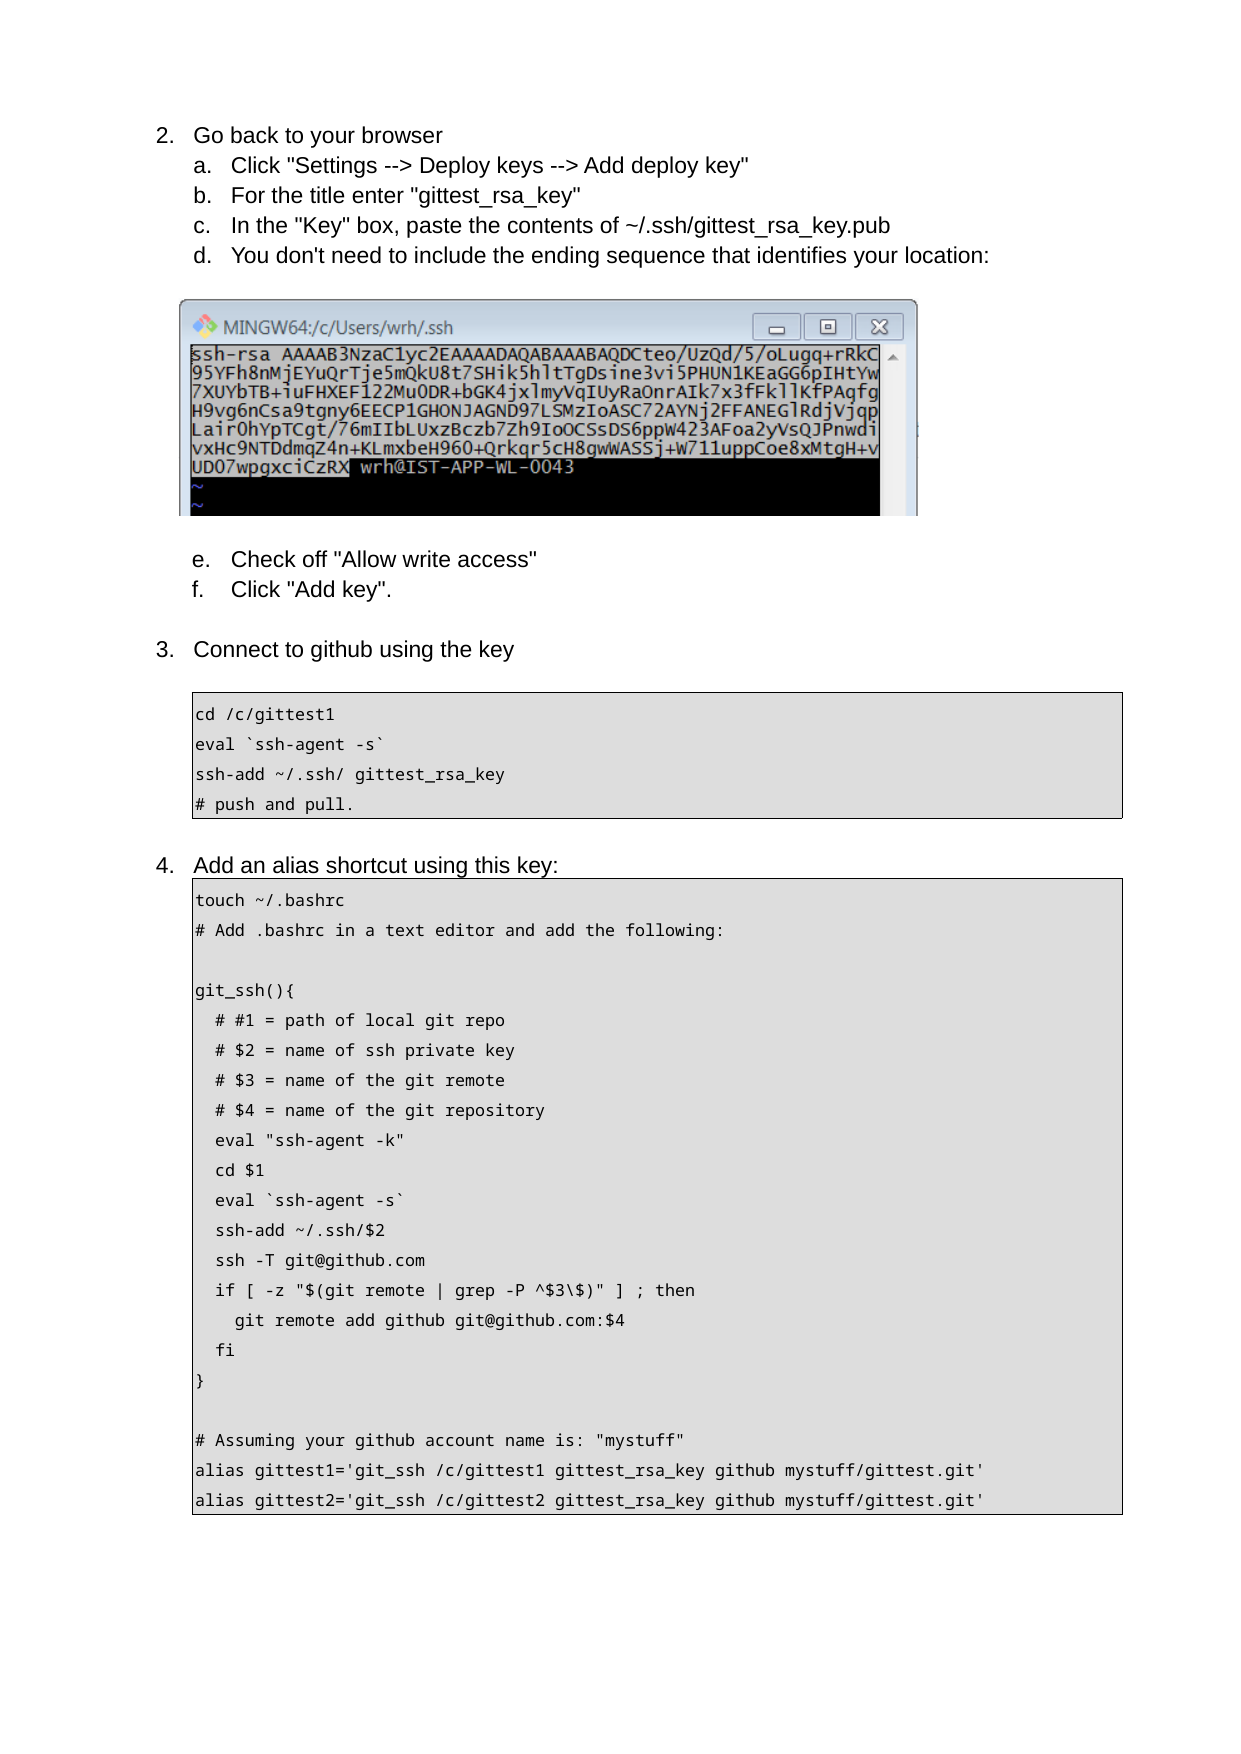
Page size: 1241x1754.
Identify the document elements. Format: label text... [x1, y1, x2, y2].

text cd $1 [193, 1148, 1122, 1178]
text cd /c/gittest1 eval `ssh-agent -s` ssh-add ~/.ssh/ gittest_rsa_key # push and pull. [193, 693, 1122, 818]
list For the title enter "gittest_rsa_key" [193, 178, 1122, 208]
text # #1 = path of local git repo [193, 998, 1122, 1028]
list Go back to your browser [156, 118, 1122, 148]
text fi [193, 1328, 1122, 1358]
picture [178, 298, 919, 516]
text # $4 = name of the git repository [193, 1088, 1122, 1118]
text eval `ssh-agent -s` [193, 1178, 1122, 1208]
list Connect to github using the key [156, 632, 1122, 692]
text git remote add github git@github.com:$4 [193, 1298, 1122, 1328]
text alias gittest2='git_ssh /c/gittest2 gittest_rsa_key github mystuff/gittest.git' [193, 1478, 1122, 1514]
list Add an alias shortcut using this key: [156, 848, 1122, 878]
text # $2 = name of ssh private key [193, 1028, 1122, 1058]
list Click "Add key". [192, 572, 1122, 602]
text if [ -z "$(git remote | grep -P ^$3\$)" ] ; then [193, 1268, 1122, 1298]
text ssh-add ~/.ssh/$2 [193, 1208, 1122, 1238]
list In the "Key" box, paste the contents of ~/.ssh/gittest_rsa_key.pub [193, 208, 1122, 238]
text ssh -T git@github.com [193, 1238, 1122, 1268]
text } # Assuming your github account name is: "mystuff" alias gittest1='git_ssh /c/gittest1 gittest_rsa_key github mystuff/gittest.git' [193, 1358, 1122, 1478]
list Check off "Allow write access" [192, 542, 1122, 572]
text eval "ssh-agent -k" [193, 1118, 1122, 1148]
text touch ~/.bashrc # Add .bashrc in a text editor and add the following: git_ssh(){ [193, 879, 1122, 998]
list You don't need to include the ending sequence that identifies your location: [193, 238, 1122, 298]
list Click "Settings --> Deploy keys --> Add deploy key" [193, 148, 1122, 178]
text # $3 = name of the git remote [193, 1058, 1122, 1088]
